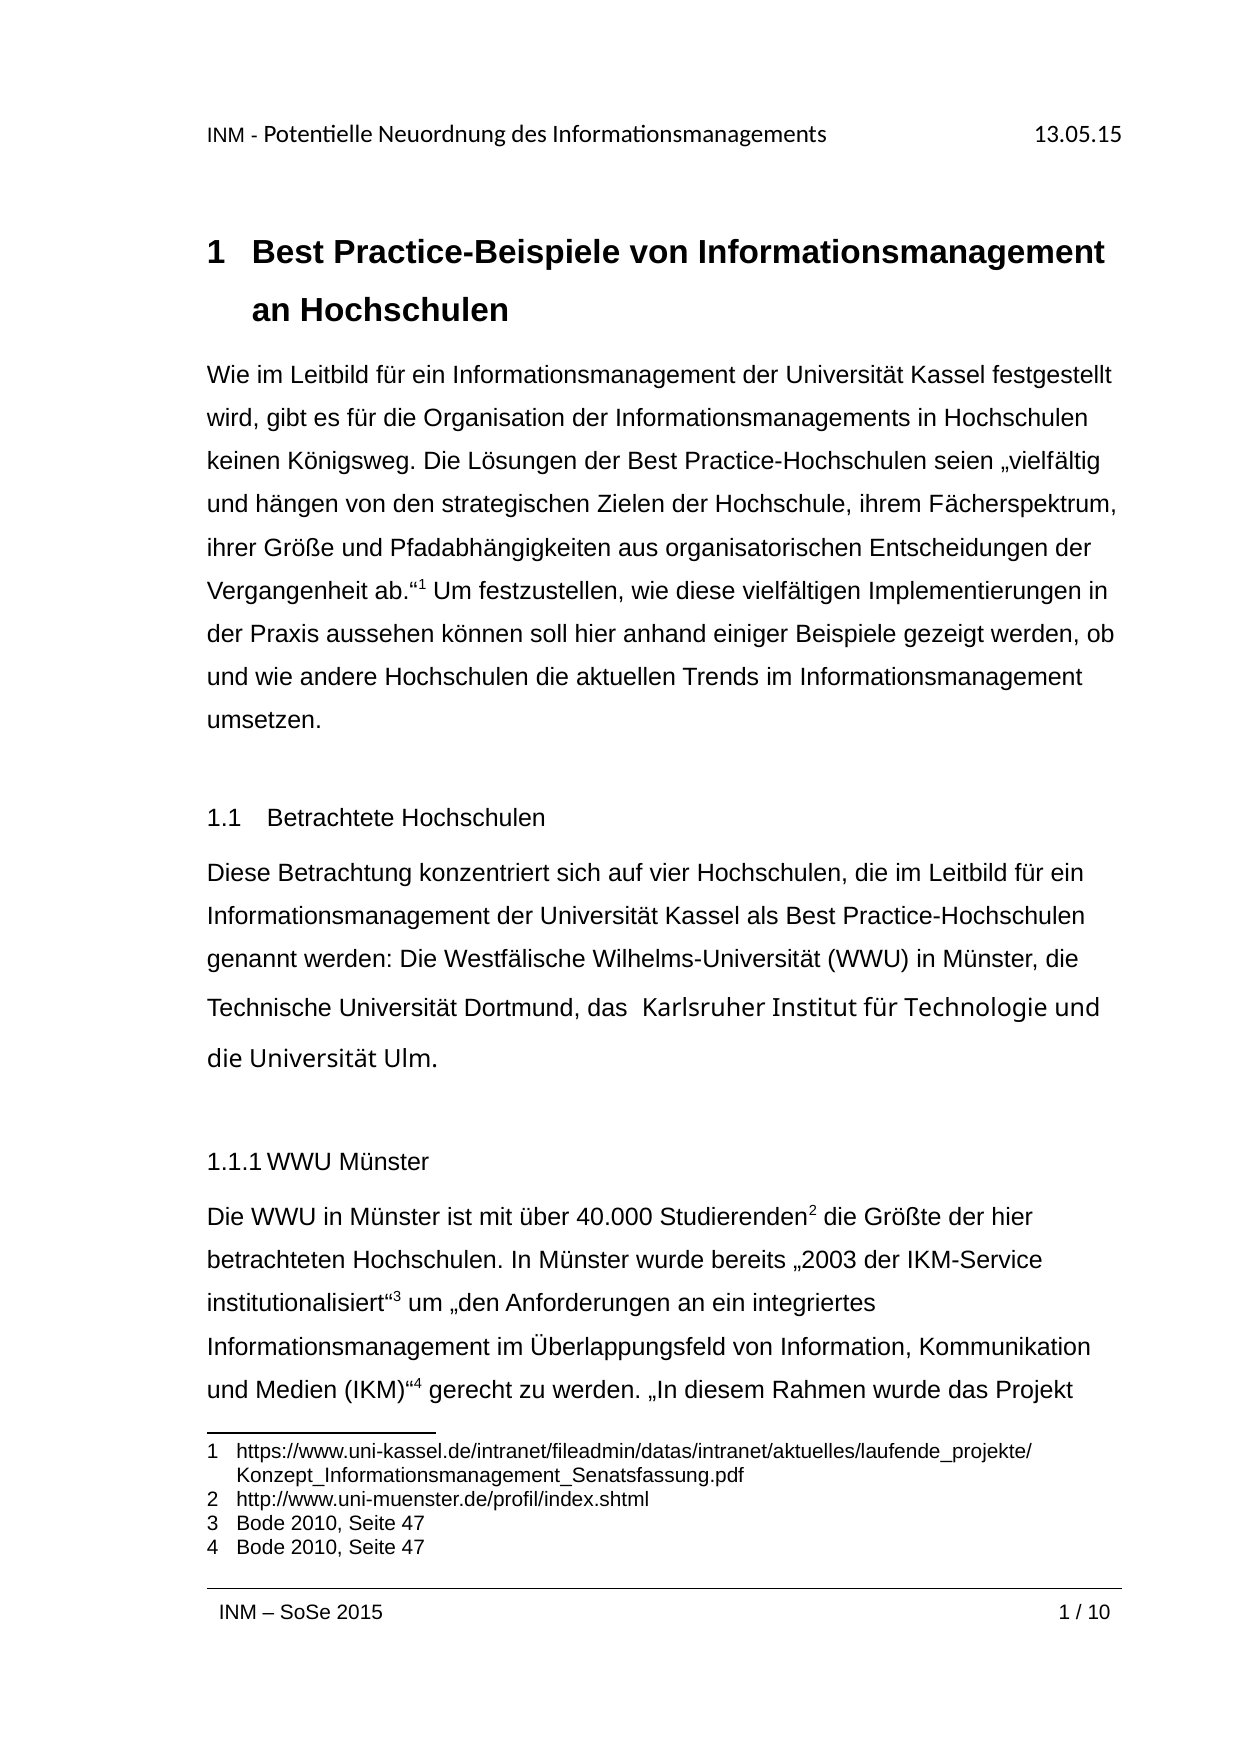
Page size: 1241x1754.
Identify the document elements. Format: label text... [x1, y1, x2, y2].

text http://www.uni-muenster.de/profil/index.shtml [207, 1487, 1122, 1511]
text Die WWU in Münster ist mit über 40.000 Studierenden die Größte der hier betrachteten Hochschulen. In Münster wurde bereits „2003 der IKM-Service institutionalisiert“ um „den Anforderungen an ein integriertes Informationsmanagement im Überlappungsfeld von Information, Kommunikation und Medien (IKM)“ gerecht zu werden. „In diesem Rahmen wurde das Projekt [207, 1202, 1122, 1403]
text Bode 2010, Seite 47 [207, 1535, 1122, 1559]
subtitle 1 Best Practice-Beispiele von Informationsmanagement an Hochschulen [207, 232, 1122, 328]
subtitle 1.1 Betrachtete Hochschulen [207, 803, 1122, 831]
text https://www.uni-kassel.de/intranet/fileadmin/datas/intranet/aktuelles/laufende_projekte/Konzept_Informationsmanagement_Senatsfassung.pdf [207, 1439, 1122, 1487]
subtitle 1.1.1 WWU Münster [207, 1147, 1122, 1175]
text Wie im Leitbild für ein Informationsmanagement der Universität Kassel festgestellt wird, gibt es für die Organisation der Informationsmanagements in Hochschulen keinen Königsweg. Die Lösungen der Best Practice-Hochschulen seien „vielfältig und hängen von den strategischen Zielen der Hochschule, ihrem Fächerspektrum, ihrer Größe und Pfadabhängigkeiten aus organisatorischen Entscheidungen der Vergangenheit ab.“ Um festzustellen, wie diese vielfältigen Implementierungen in der Praxis aussehen können soll hier anhand einiger Beispiele gezeigt werden, ob und wie andere Hochschulen die aktuellen Trends im Informationsmanagement umsetzen. [207, 360, 1122, 734]
text Diese Betrachtung konzentriert sich auf vier Hochschulen, die im Leitbild für ein Informationsmanagement der Universität Kassel als Best Practice-Hochschulen genannt werden: Die Westfälische Wilhelms-Universität (WWU) in Münster, die Technische Universität Dortmund, das Karlsruher Institut für Technologie und die Universität Ulm. [207, 858, 1122, 1075]
text Bode 2010, Seite 47 [207, 1511, 1122, 1535]
